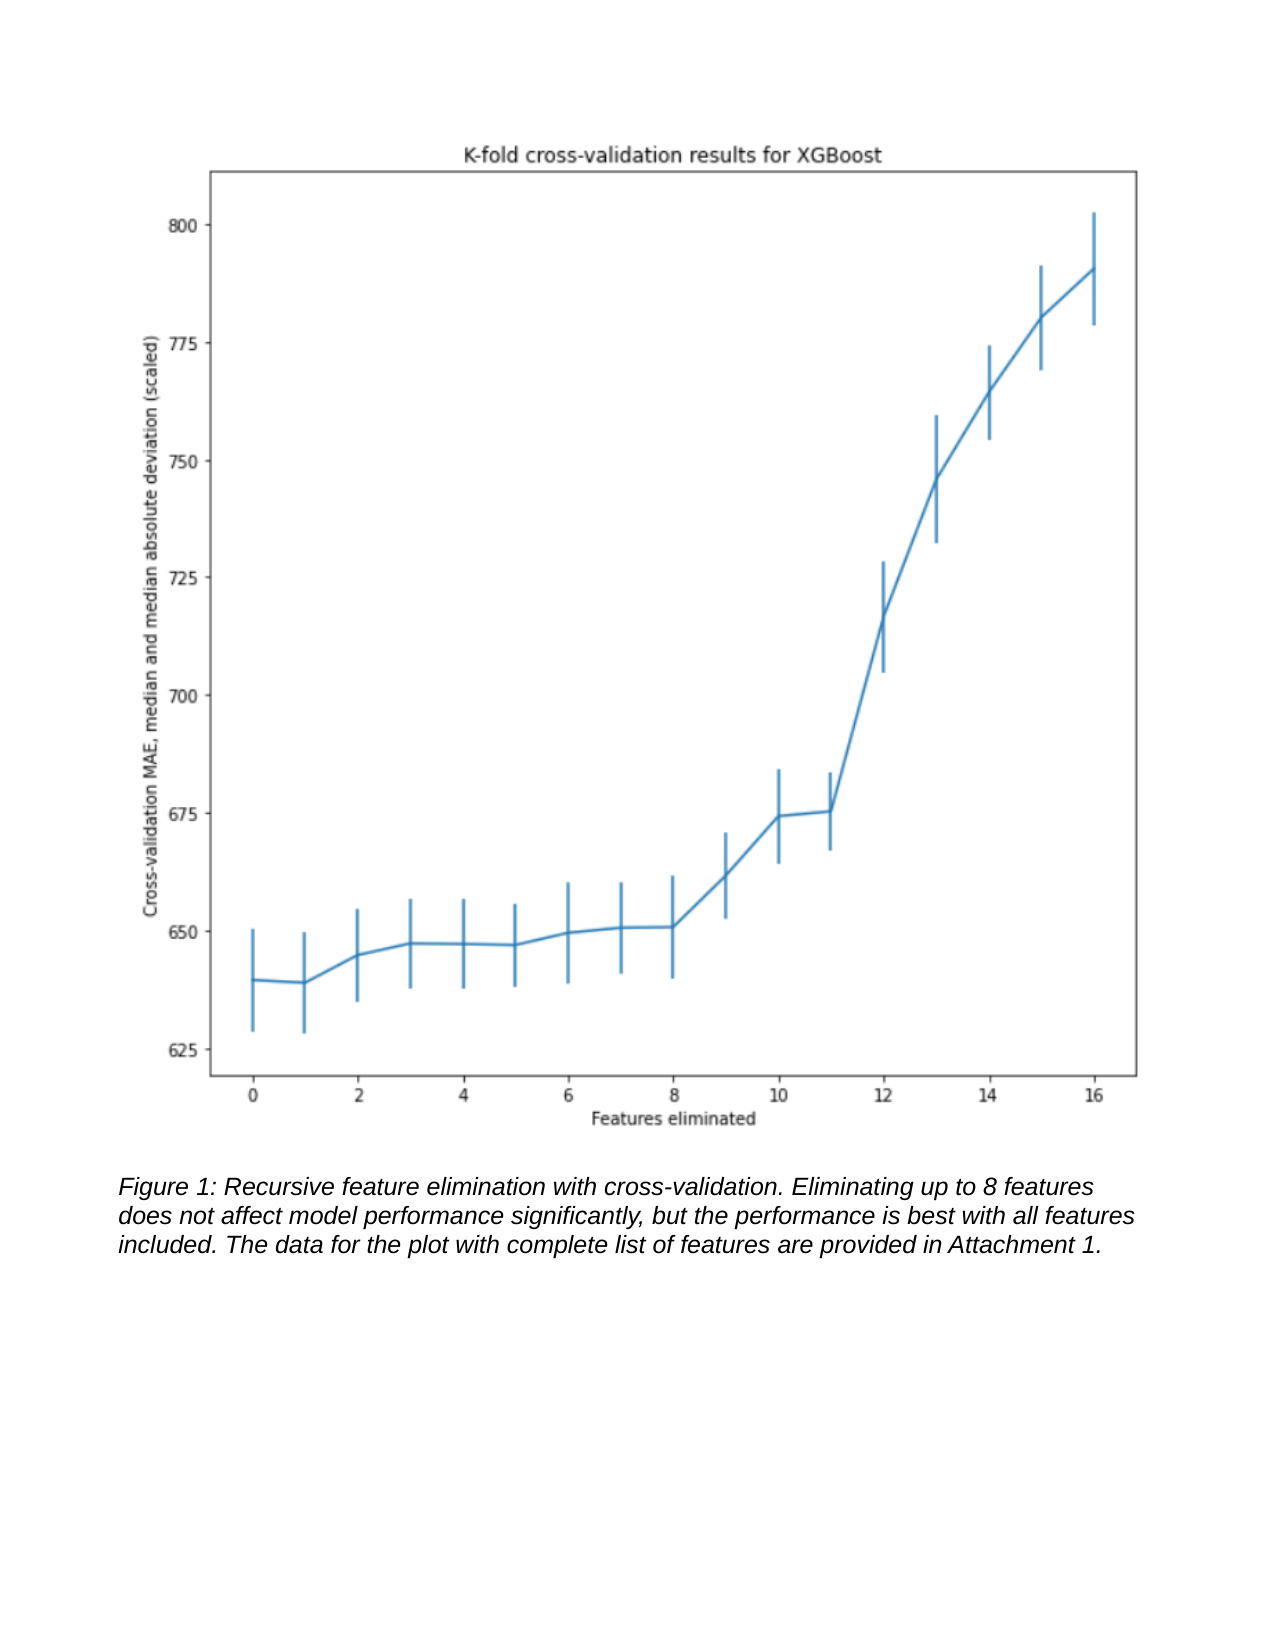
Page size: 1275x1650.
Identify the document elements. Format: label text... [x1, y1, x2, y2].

text Figure 1: Recursive feature elimination with cross-validation. Eliminating up to 8 features does not affect model performance significantly, but the performance is best with all features included. The data for the plot with complete list of features are provided in Attachment 1. [118, 1173, 1157, 1258]
picture [118, 133, 1157, 1173]
